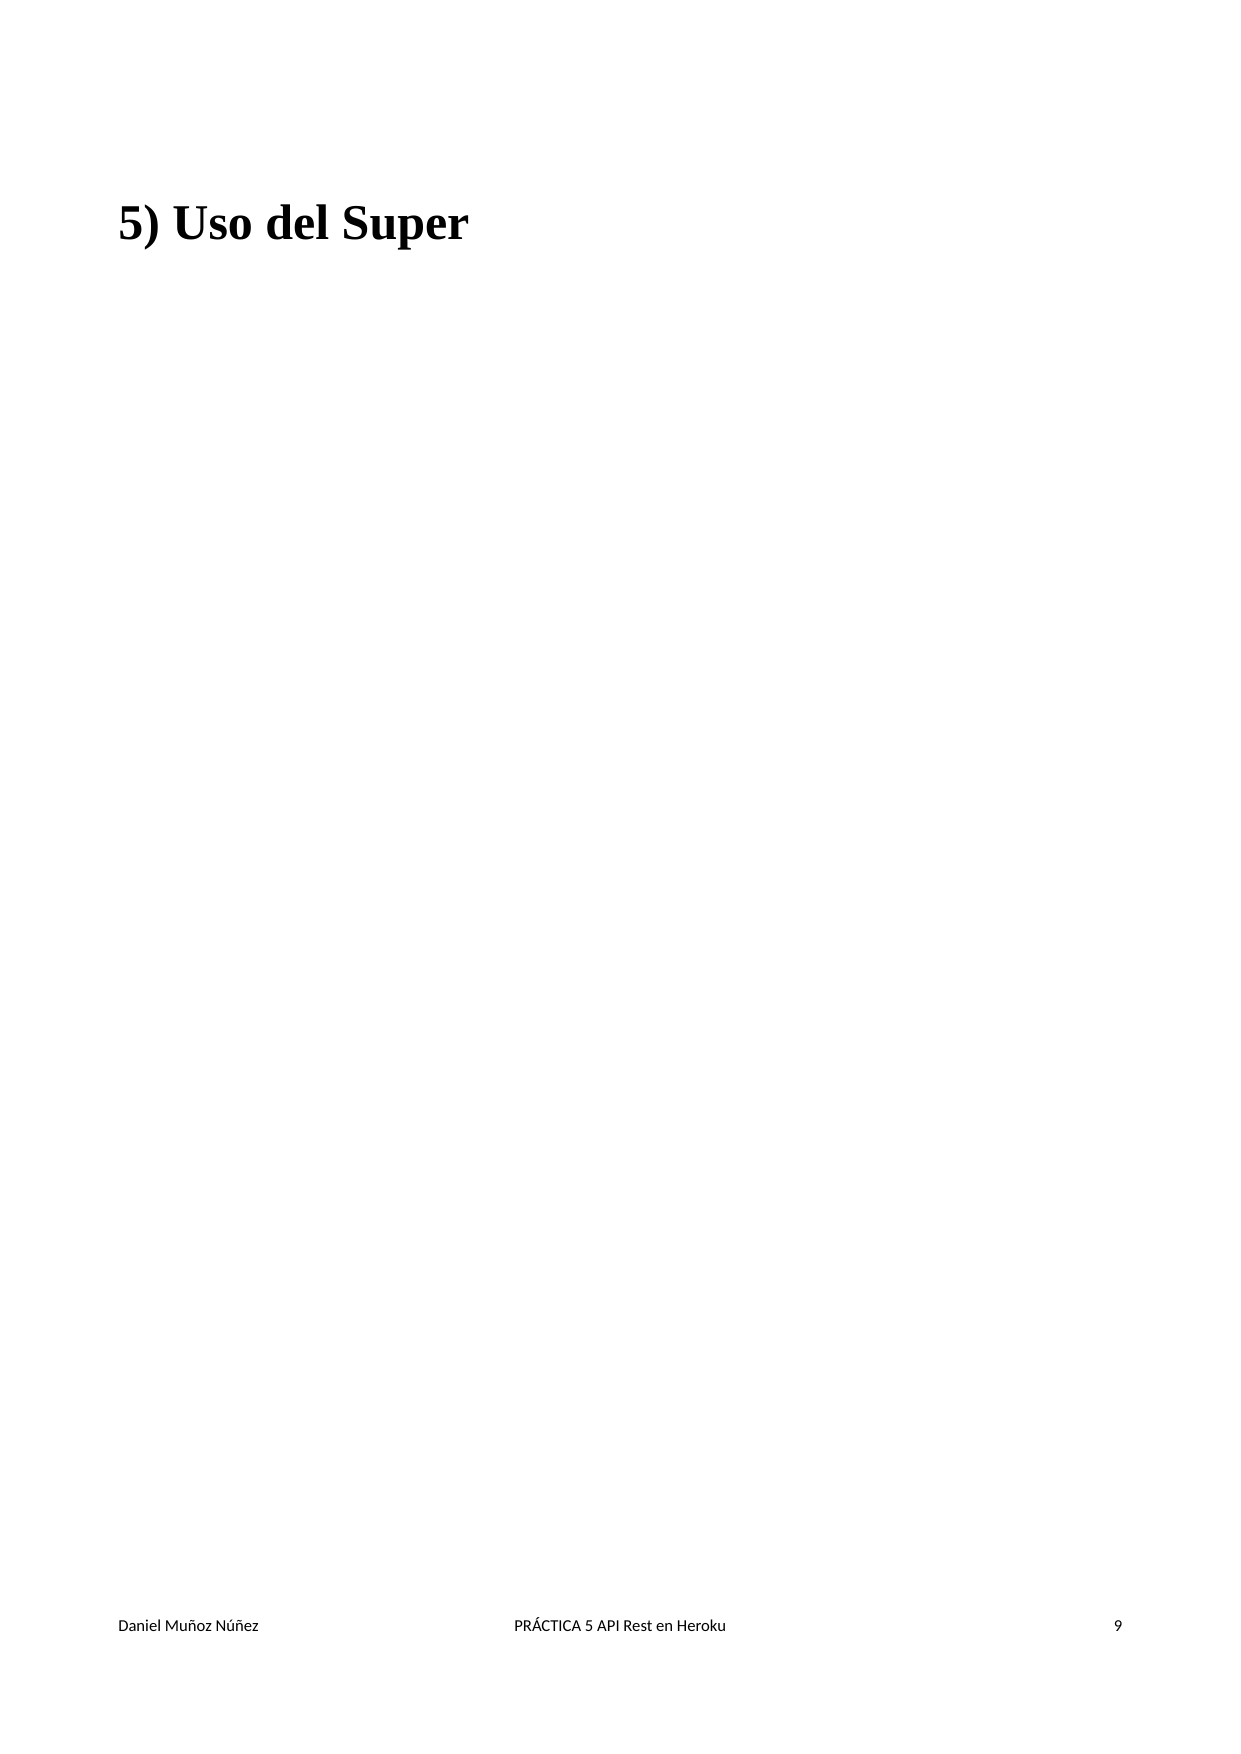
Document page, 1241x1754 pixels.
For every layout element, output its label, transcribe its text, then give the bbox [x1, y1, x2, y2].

subtitle 5) Uso del Super [118, 193, 1122, 250]
